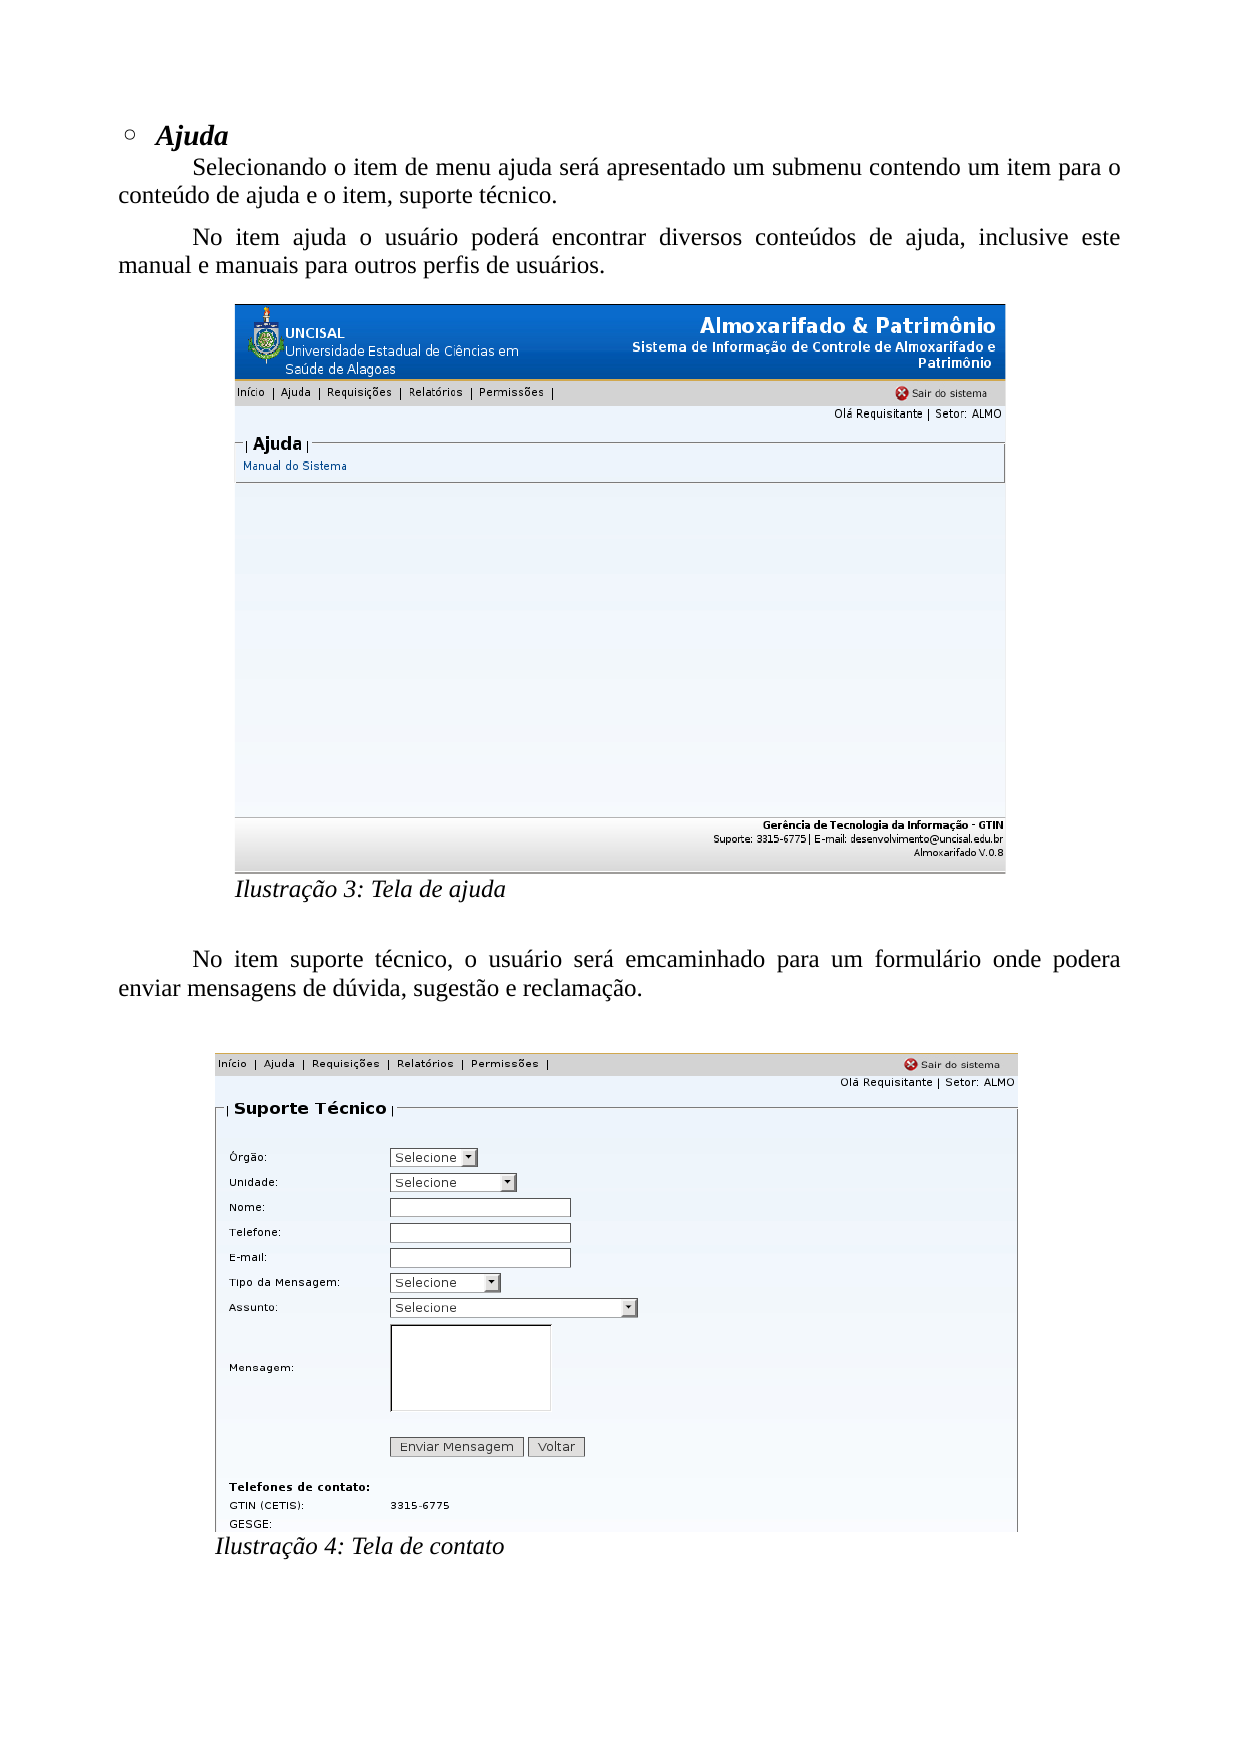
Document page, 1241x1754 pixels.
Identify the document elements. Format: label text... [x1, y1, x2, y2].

picture [215, 1053, 1018, 1532]
text No item ajuda o usuário poderá encontrar diversos conteúdos de ajuda, inclusive este manual e manuais para outros perfis de usuários. [118, 222, 1122, 279]
subtitle Ajuda [118, 118, 1122, 152]
picture [234, 304, 1006, 874]
text Ilustração 4: Tela de contato [215, 1532, 1018, 1560]
text Ilustração 3: Tela de ajuda [234, 874, 1006, 903]
text Selecionando o item de menu ajuda será apresentado um submenu contendo um item para o conteúdo de ajuda e o item, suporte técnico. [118, 152, 1122, 209]
text No item suporte técnico, o usuário será emcaminhado para um formulário onde podera enviar mensagens de dúvida, sugestão e reclamação. [118, 944, 1122, 1001]
